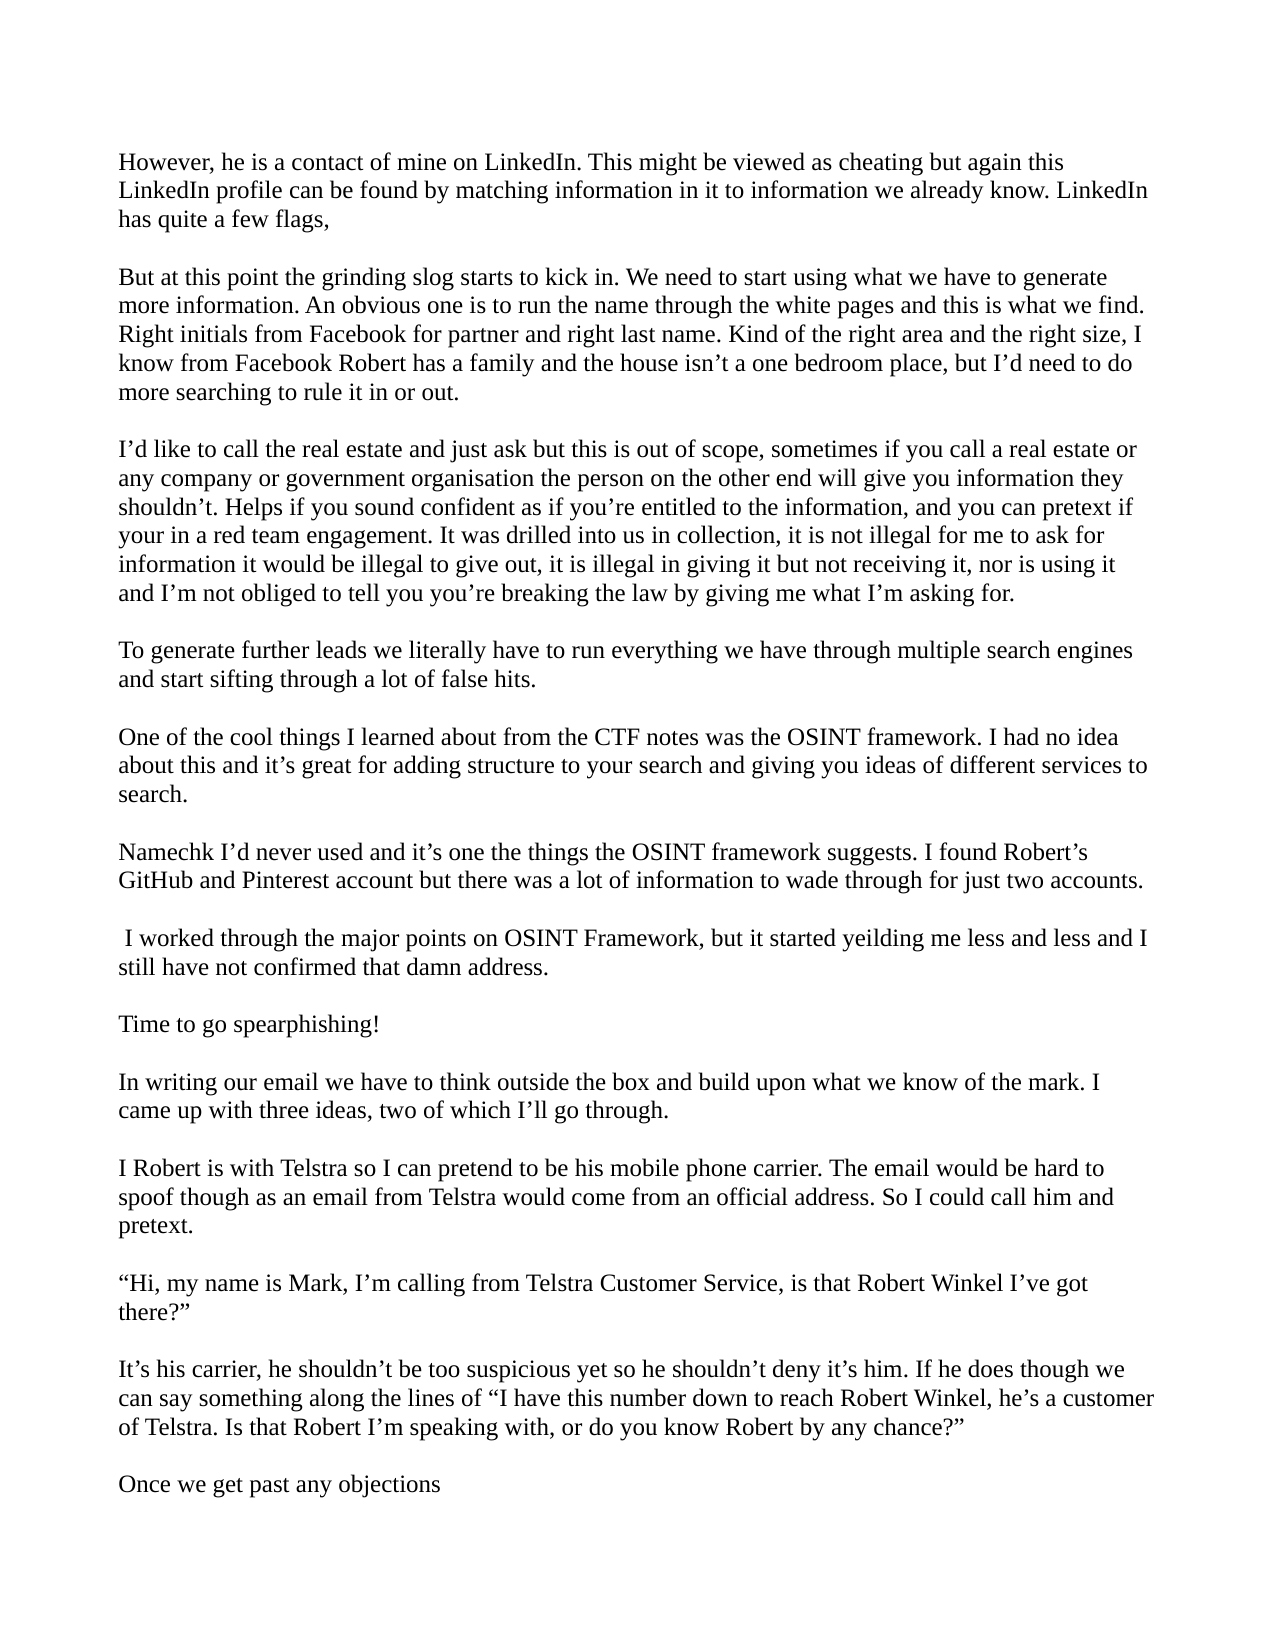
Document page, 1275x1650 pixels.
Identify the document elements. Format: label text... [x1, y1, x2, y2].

text It’s his carrier, he shouldn’t be too suspicious yet so he shouldn’t deny it’s him. If he does though we can say something along the lines of “I have this number down to reach Robert Winkel, he’s a customer of Telstra. Is that Robert I’m speaking with, or do you know Robert by any chance?” [118, 1354, 1157, 1441]
text I’d like to call the real estate and just ask but this is out of scope, sometimes if you call a real estate or any company or government organisation the person on the other end will give you information they shouldn’t. Helps if you sound confident as if you’re entitled to the information, and you can pretext if your in a red team engagement. It was drilled into us in collection, it is not illegal for me to ask for information it would be illegal to give out, it is illegal in giving it but not receiving it, nor is using it and I’m not obliged to tell you you’re breaking the law by giving me what I’m asking for. [118, 434, 1157, 607]
text One of the cool things I learned about from the CTF notes was the OSINT framework. I had no idea about this and it’s great for adding structure to your search and giving you ideas of different services to search. [118, 722, 1157, 808]
text To generate further leads we literally have to run everything we have through multiple search engines and start sifting through a lot of false hits. [118, 636, 1157, 693]
text “Hi, my name is Mark, I’m calling from Telstra Customer Service, is that Robert Winkel I’ve got there?” [118, 1268, 1157, 1326]
text In writing our email we have to think outside the box and build upon what we know of the mark. I came up with three ideas, two of which I’ll go through. [118, 1067, 1157, 1124]
text Time to go spearphishing! [118, 1009, 1157, 1038]
text Once we get past any objections [118, 1469, 1157, 1498]
text I Robert is with Telstra so I can pretend to be his mobile phone carrier. The email would be hard to spoof though as an email from Telstra would come from an official address. So I could call him and pretext. [118, 1153, 1157, 1239]
text However, he is a contact of mine on LinkedIn. This might be viewed as cheating but again this LinkedIn profile can be found by matching information in it to information we already know. LinkedIn has quite a few flags, [118, 147, 1157, 233]
text Namechk I’d never used and it’s one the things the OSINT framework suggests. I found Robert’s GitHub and Pinterest account but there was a lot of information to wade through for just two accounts. [118, 837, 1157, 894]
text But at this point the grinding slog starts to kick in. We need to start using what we have to generate more information. An obvious one is to run the name through the white pages and this is what we find. Right initials from Facebook for partner and right last name. Kind of the right area and the right size, I know from Facebook Robert has a family and the house isn’t a one bedroom place, but I’d need to do more searching to rule it in or out. [118, 262, 1157, 406]
text I worked through the major points on OSINT Framework, but it started yeilding me less and less and I still have not confirmed that damn address. [118, 923, 1157, 981]
